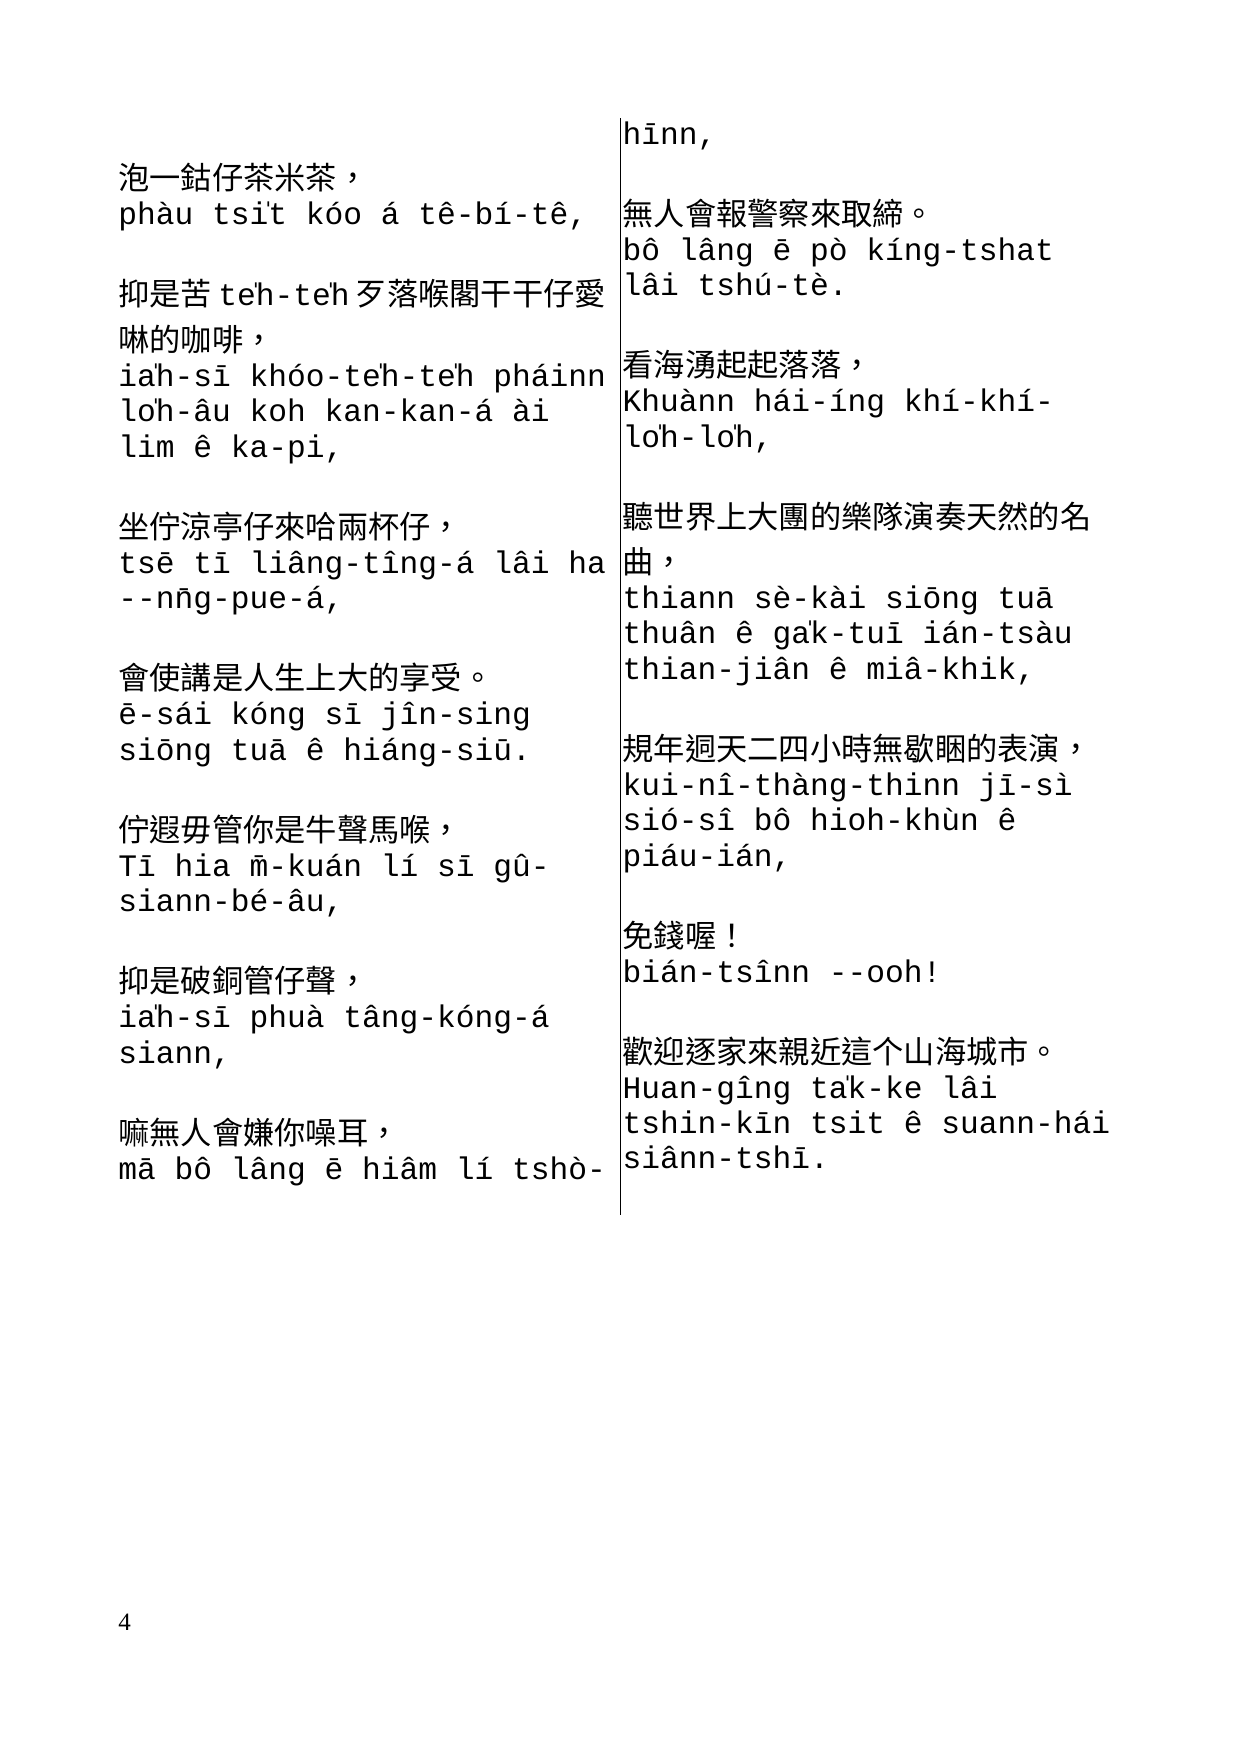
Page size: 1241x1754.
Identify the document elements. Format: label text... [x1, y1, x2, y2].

text thiann sè-kài siōng tuā thuân ê ga̍k-tuī ián-tsàu thian-jiân ê miâ-khik, [622, 582, 1122, 688]
text kui-nî-thàng-thinn jī-sì sió-sî bô hioh-khùn ê piáu-ián, [622, 769, 1122, 875]
text Huan-gîng ta̍k-ke lâi tshin-kīn tsit ê suann-hái siânn-tshī. [622, 1072, 1122, 1178]
text Khuànn hái-íng khí-khí-lo̍h-lo̍h, [622, 386, 1122, 456]
text bián-tsînn --ooh! [622, 956, 1122, 991]
text 抑是破銅管仔聲， [118, 956, 618, 1002]
text ia̍h-sī phuà tâng-kóng-á siann, [118, 1002, 618, 1072]
text 無人會報警察來取締。 [622, 189, 1122, 234]
text 會使講是人生上大的享受。 [118, 653, 618, 699]
text 佇遐毋管你是牛聲馬喉， [118, 805, 618, 850]
text 抑是苦te̍h-te̍h歹落喉閣干干仔愛啉的咖啡， [118, 269, 618, 360]
text 規年迵天二四小時無歇睏的表演， [622, 724, 1122, 769]
text 免錢喔！ [622, 911, 1122, 956]
text 泡一鈷仔茶米茶， [118, 153, 618, 199]
text 坐佇涼亭仔來哈兩杯仔， [118, 502, 618, 547]
text mā bô lâng ē hiâm lí tshò- [118, 1153, 618, 1188]
text 看海湧起起落落， [622, 340, 1122, 386]
text 聽世界上大團的樂隊演奏天然的名曲， [622, 492, 1122, 582]
text ē-sái kóng sī jîn-sing siōng tuā ê hiáng-siū. [118, 699, 618, 769]
text ia̍h-sī khóo-te̍h-te̍h pháinn lo̍h-âu koh kan-kan-á ài lim ê ka-pi, [118, 360, 618, 467]
text tsē tī liâng-tîng-á lâi ha --nn̄g-pue-á, [118, 547, 618, 618]
text 嘛無人會嫌你噪耳， [118, 1108, 618, 1153]
text 歡迎逐家來親近這个山海城市。 [622, 1027, 1122, 1072]
text hīnn, [622, 118, 1122, 153]
text phàu tsi̍t kóo á tê-bí-tê, [118, 199, 618, 234]
text Tī hia m̄-kuán lí sī gû-siann-bé-âu, [118, 850, 618, 921]
text bô lâng ē pò kíng-tshat lâi tshú-tè. [622, 234, 1122, 305]
